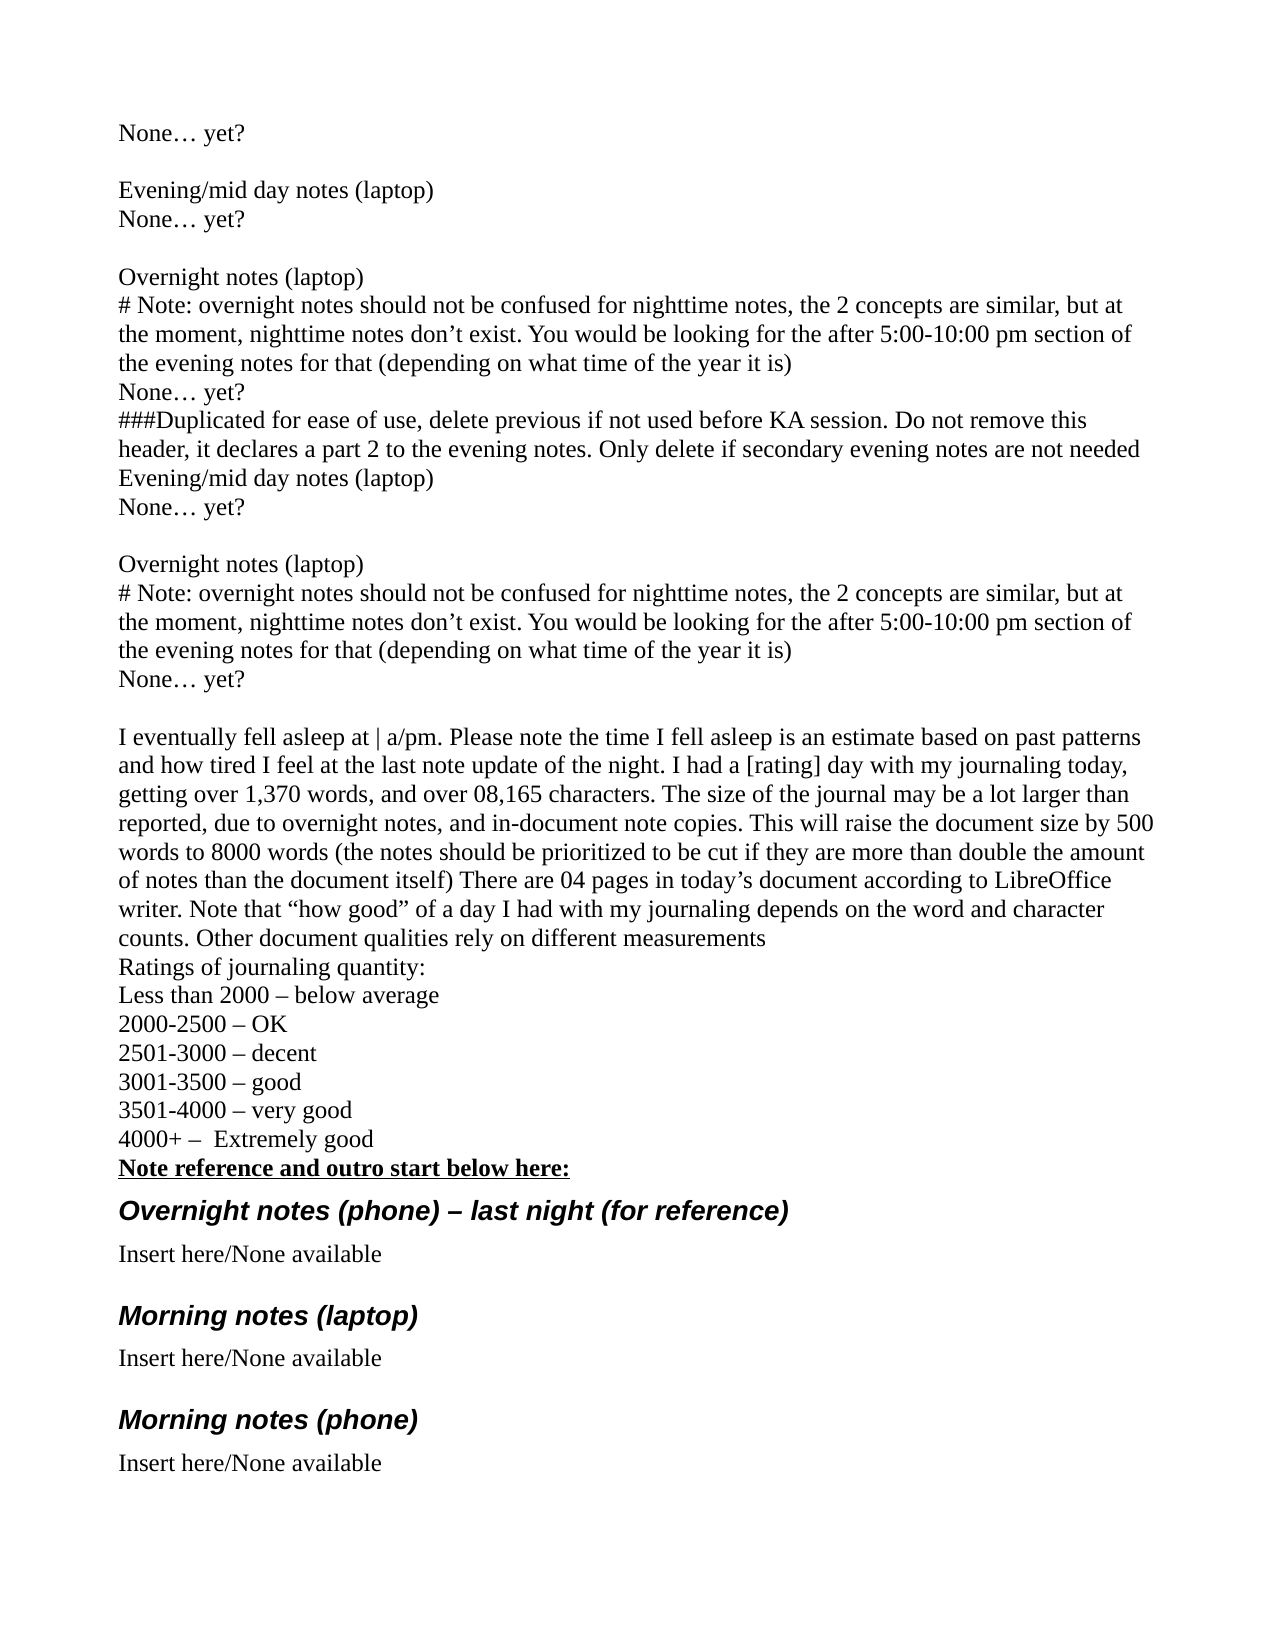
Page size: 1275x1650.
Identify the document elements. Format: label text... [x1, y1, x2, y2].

text Ratings of journaling quantity: [118, 952, 1157, 981]
text 4000+ – Extremely good [118, 1124, 1157, 1153]
text Evening/mid day notes (laptop) [118, 463, 1157, 492]
subtitle Morning notes (phone) [118, 1403, 1157, 1435]
subtitle Overnight notes (phone) – last night (for reference) [118, 1194, 1157, 1226]
text ###Duplicated for ease of use, delete previous if not used before KA session. Do not remove this header, it declares a part 2 to the evening notes. Only delete if secondary evening notes are not needed [118, 406, 1157, 463]
text 3501-4000 – very good [118, 1096, 1157, 1124]
text None… yet? [118, 664, 1157, 693]
text 2501-3000 – decent [118, 1038, 1157, 1067]
text Overnight notes (laptop) [118, 262, 1157, 291]
text 2000-2500 – OK [118, 1009, 1157, 1038]
text Insert here/None available [118, 1239, 1157, 1267]
text Less than 2000 – below average [118, 981, 1157, 1009]
text None… yet? [118, 204, 1157, 233]
text Note reference and outro start below here: [118, 1153, 1157, 1182]
text 3001-3500 – good [118, 1067, 1157, 1096]
text Overnight notes (laptop) [118, 549, 1157, 578]
text # Note: overnight notes should not be confused for nighttime notes, the 2 concepts are similar, but at the moment, nighttime notes don’t exist. You would be looking for the after 5:00-10:00 pm section of the evening notes for that (depending on what time of the year it is) [118, 291, 1157, 377]
text I eventually fell asleep at | a/pm. Please note the time I fell asleep is an estimate based on past patterns and how tired I feel at the last note update of the night. I had a [rating] day with my journaling today, getting over 1,370 words, and over 08,165 characters. The size of the journal may be a lot larger than reported, due to overnight notes, and in-document note copies. This will raise the document size by 500 words to 8000 words (the notes should be prioritized to be cut if they are more than double the amount of notes than the document itself) There are 04 pages in today’s document according to LibreOffice writer. Note that “how good” of a day I had with my journaling depends on the word and character counts. Other document qualities rely on different measurements [118, 722, 1157, 952]
text Insert here/None available [118, 1343, 1157, 1372]
text Evening/mid day notes (laptop) [118, 176, 1157, 204]
text None… yet? [118, 492, 1157, 521]
text # Note: overnight notes should not be confused for nighttime notes, the 2 concepts are similar, but at the moment, nighttime notes don’t exist. You would be looking for the after 5:00-10:00 pm section of the evening notes for that (depending on what time of the year it is) [118, 578, 1157, 664]
text None… yet? [118, 377, 1157, 406]
text None… yet? [118, 118, 1157, 147]
text Insert here/None available [118, 1448, 1157, 1476]
subtitle Morning notes (laptop) [118, 1299, 1157, 1331]
